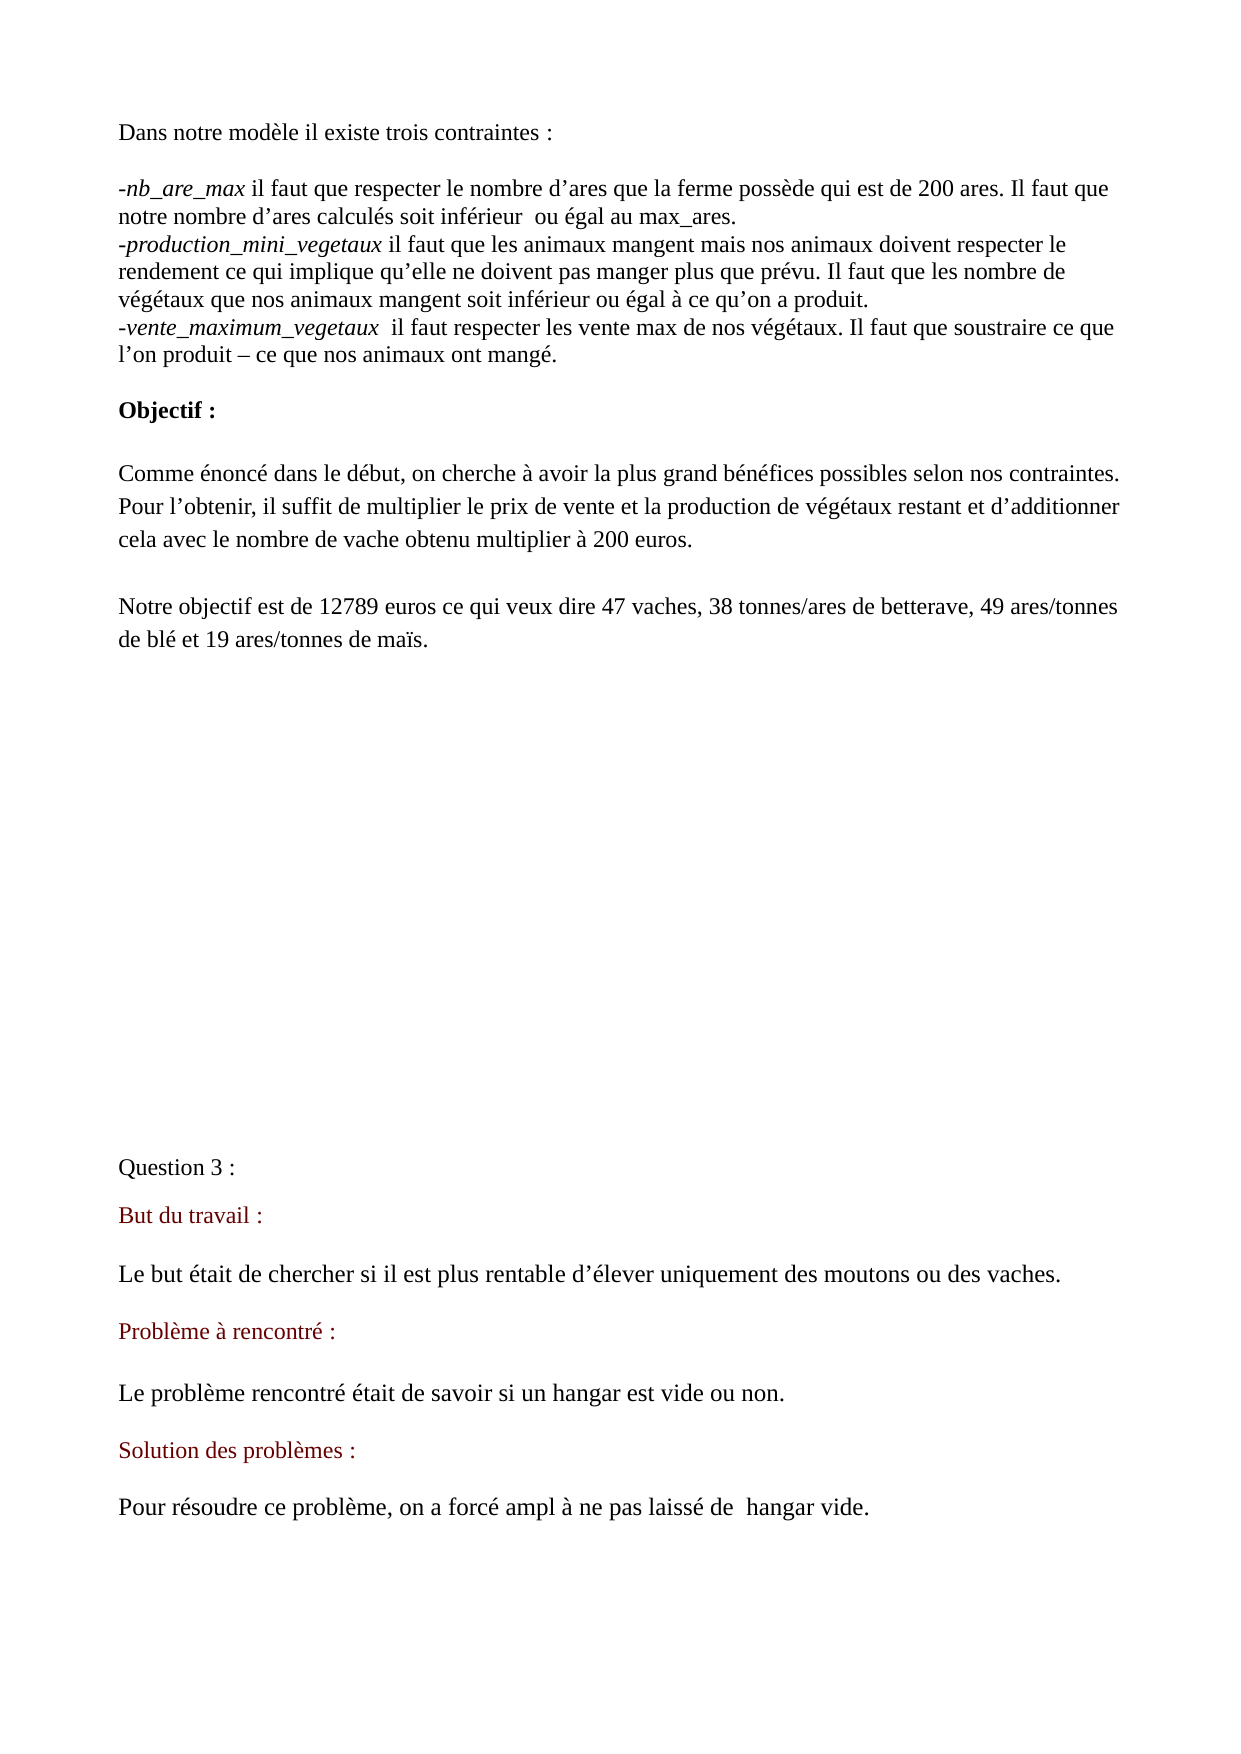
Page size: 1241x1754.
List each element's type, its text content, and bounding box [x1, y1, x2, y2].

text Question 3 : [118, 794, 1122, 1180]
text Dans notre modèle il existe trois contraintes : [118, 118, 1122, 146]
text Pour résoudre ce problème, on a forcé ampl à ne pas laissé de hangar vide. [118, 1492, 1122, 1521]
text Notre objectif est de 12789 euros ce qui veux dire 47 vaches, 38 tonnes/ares de betterave, 49 ares/tonnes de blé et 19 ares/tonnes de maïs. [118, 592, 1122, 653]
subtitle Solution des problèmes : [118, 1436, 1122, 1464]
subtitle Objectif : [118, 396, 1122, 424]
text -production_mini_vegetaux il faut que les animaux mangent mais nos animaux doivent respecter le rendement ce qui implique qu’elle ne doivent pas manger plus que prévu. Il faut que les nombre de végétaux que nos animaux mangent soit inférieur ou égal à ce qu’on a produit. [118, 230, 1122, 312]
text Le but était de chercher si il est plus rentable d’élever uniquement des moutons ou des vaches. [118, 1231, 1122, 1288]
text Pour l’obtenir, il suffit de multiplier le prix de vente et la production de végétaux restant et d’additionner cela avec le nombre de vache obtenu multiplier à 200 euros. [118, 492, 1122, 552]
text -nb_are_max il faut que respecter le nombre d’ares que la ferme possède qui est de 200 ares. Il faut que notre nombre d’ares calculés soit inférieur ou égal au max_ares. [118, 174, 1122, 230]
subtitle But du travail : [118, 1201, 1122, 1229]
text Le problème rencontré était de savoir si un hangar est vide ou non. [118, 1378, 1122, 1407]
subtitle Problème à rencontré : [118, 1317, 1122, 1344]
text -vente_maximum_vegetaux il faut respecter les vente max de nos végétaux. Il faut que soustraire ce que l’on produit – ce que nos animaux ont mangé. [118, 312, 1122, 368]
text Comme énoncé dans le début, on cherche à avoir la plus grand bénéfices possibles selon nos contraintes. [118, 458, 1122, 486]
